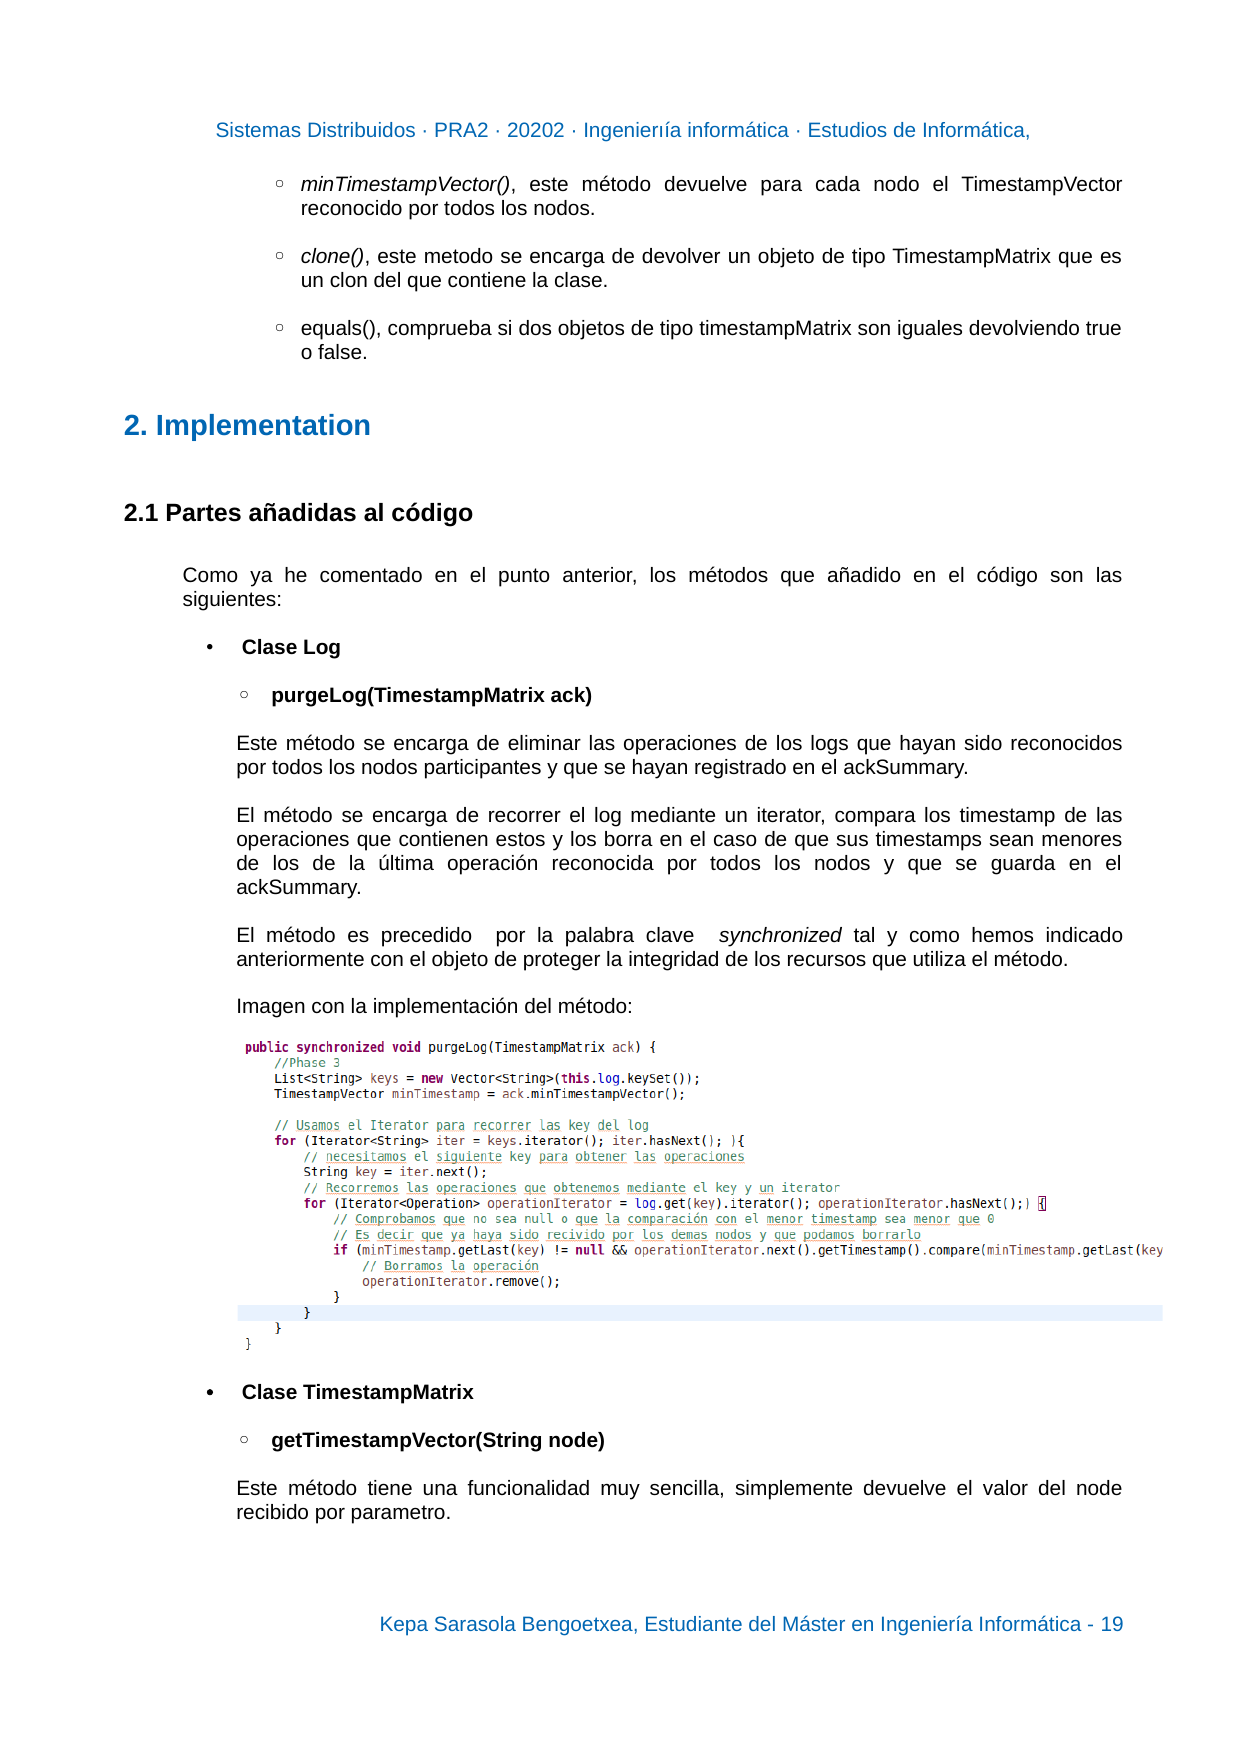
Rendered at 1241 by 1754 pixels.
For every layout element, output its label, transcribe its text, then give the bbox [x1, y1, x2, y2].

list Este método se encarga de eliminar las operaciones de los logs que hayan sido reconocidos por todos los nodos participantes y que se hayan registrado en el ackSummary. [198, 731, 1123, 779]
list El método es precedido por la palabra clave synchronized tal y como hemos indicado anteriormente con el objeto de proteger la integridad de los recursos que utiliza el método. [198, 922, 1123, 970]
list purgeLog(TimestampMatrix ack) [236, 683, 1123, 707]
list Imagen con la implementación del método: [198, 994, 1123, 1018]
list clone(), este metodo se encarga de devolver un objeto de tipo TimestampMatrix que es un clon del que contiene la clase. [271, 243, 1123, 292]
list minTimestampVector(), este método devuelve para cada nodo el TimestampVector reconocido por todos los nodos. [271, 172, 1123, 219]
picture [237, 1041, 1163, 1356]
text Como ya he comentado en el punto anterior, los métodos que añadido en el código son las siguientes: [182, 563, 1123, 611]
list getTimestampVector(String node) [236, 1428, 1123, 1452]
subtitle 2.1 Partes añadidas al código [123, 498, 1123, 526]
list Clase Log [206, 635, 1123, 659]
list Clase TimestampMatrix [206, 1380, 1123, 1404]
subtitle 2. Implementation [123, 408, 1123, 442]
list El método se encarga de recorrer el log mediante un iterator, compara los timestamp de las operaciones que contienen estos y los borra en el caso de que sus timestamps sean menores de los de la última operación reconocida por todos los nodos y que se guarda en el ackSummary. [198, 803, 1123, 898]
list Este método tiene una funcionalidad muy sencilla, simplemente devuelve el valor del node recibido por parametro. [198, 1476, 1123, 1524]
list equals(), comprueba si dos objetos de tipo timestampMatrix son iguales devolviendo true o false. [271, 316, 1123, 363]
